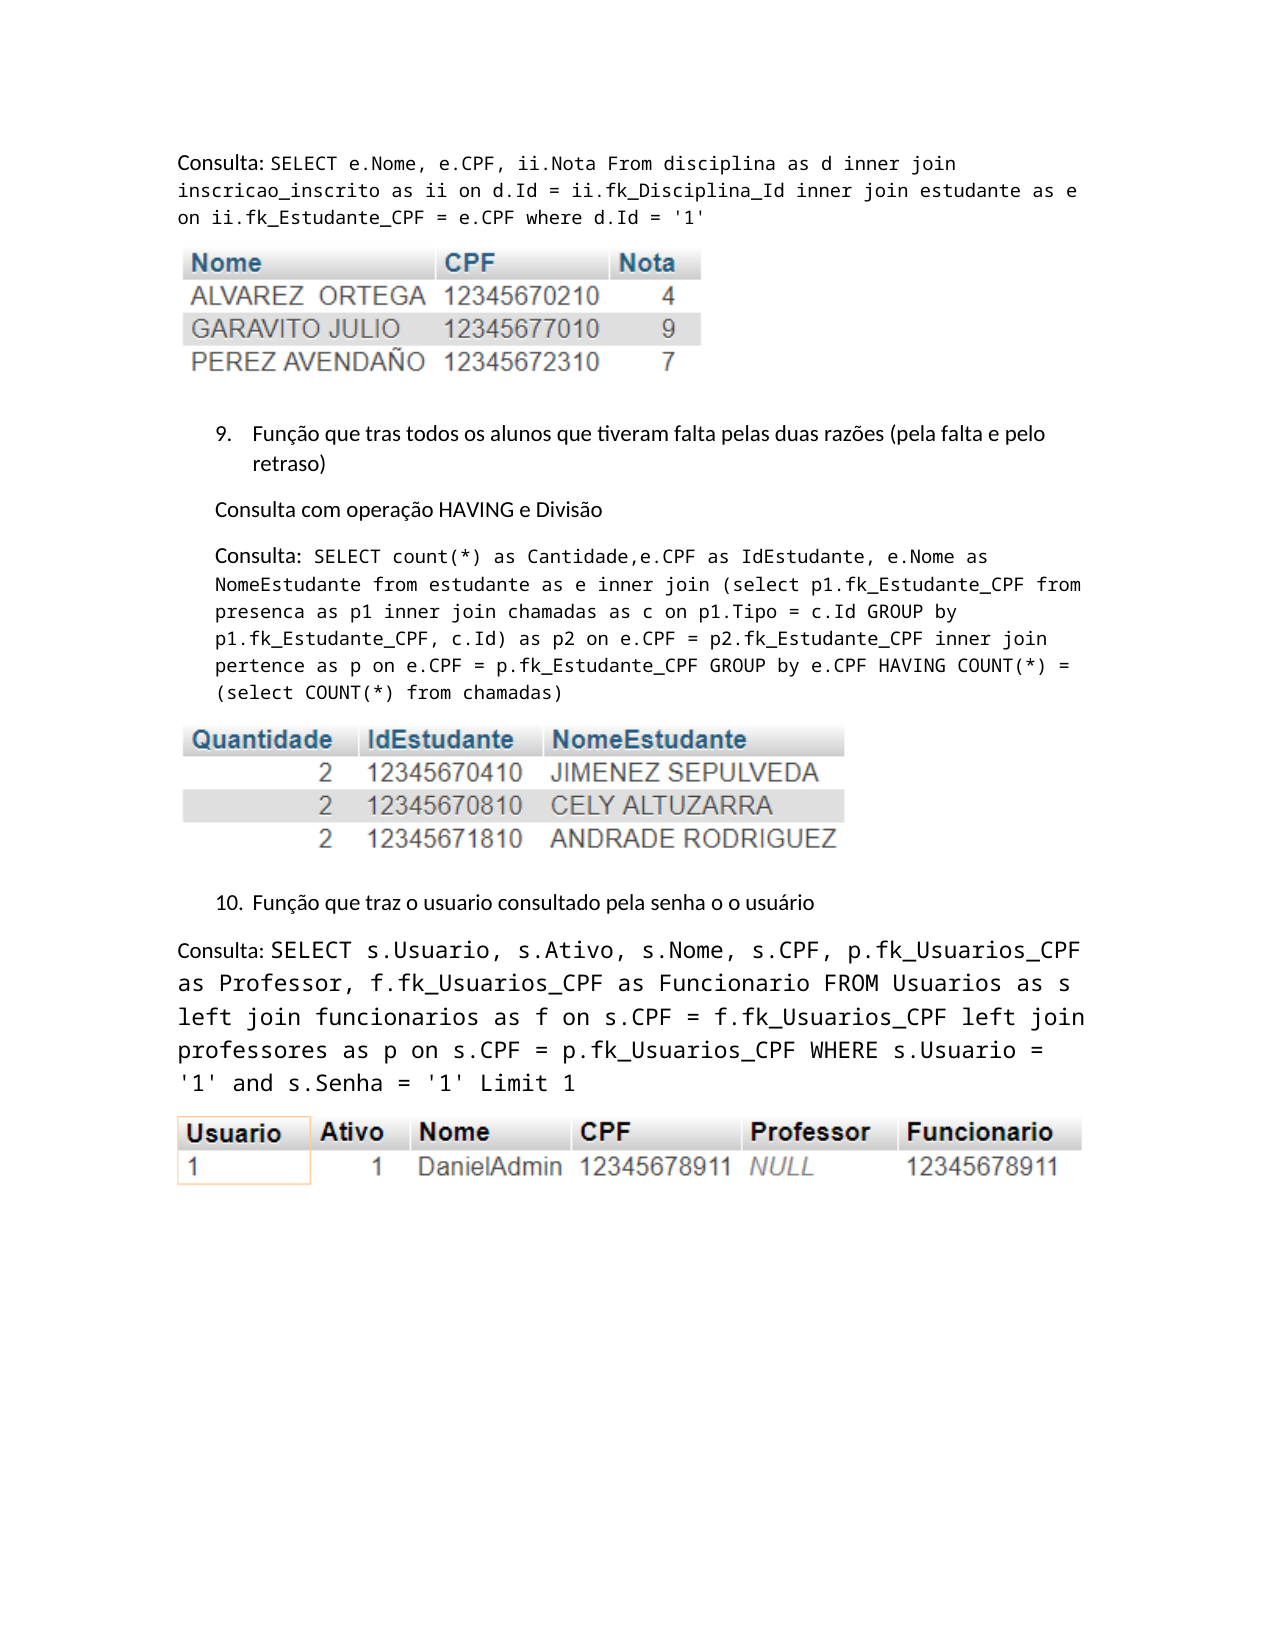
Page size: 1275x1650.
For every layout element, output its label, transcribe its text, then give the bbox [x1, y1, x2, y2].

text Consulta: SELECT s.Usuario, s.Ativo, s.Nome, s.CPF, p.fk_Usuarios_CPF as Professor, f.fk_Usuarios_CPF as Funcionario FROM Usuarios as s left join funcionarios as f on s.CPF = f.fk_Usuarios_CPF left join professores as p on s.CPF = p.fk_Usuarios_CPF WHERE s.Usuario = '1' and s.Senha = '1' Limit 1 [177, 934, 1098, 1098]
text Consulta: SELECT count(*) as Cantidade,e.CPF as IdEstudante, e.Nome as NomeEstudante from estudante as e inner join (select p1.fk_Estudante_CPF from presenca as p1 inner join chamadas as c on p1.Tipo = c.Id GROUP by p1.fk_Estudante_CPF, c.Id) as p2 on e.CPF = p2.fk_Estudante_CPF inner join pertence as p on e.CPF = p.fk_Estudante_CPF GROUP by e.CPF HAVING COUNT(*) = (select COUNT(*) from chamadas) [215, 542, 1098, 704]
picture [177, 247, 720, 401]
text Consulta com operação HAVING e Divisão [215, 495, 1098, 523]
picture [177, 722, 879, 870]
text Consulta: SELECT e.Nome, e.CPF, ii.Nota From disciplina as d inner join inscricao_inscrito as ii on d.Id = ii.fk_Disciplina_Id inner join estudante as e on ii.fk_Estudante_CPF = e.CPF where d.Id = '1' [177, 148, 1098, 229]
list Função que tras todos os alunos que tiveram falta pelas duas razões (pela falta e pelo retraso) [215, 419, 1098, 477]
picture [177, 1116, 1093, 1204]
list Função que traz o usuario consultado pela senha o o usuário [215, 888, 1098, 916]
